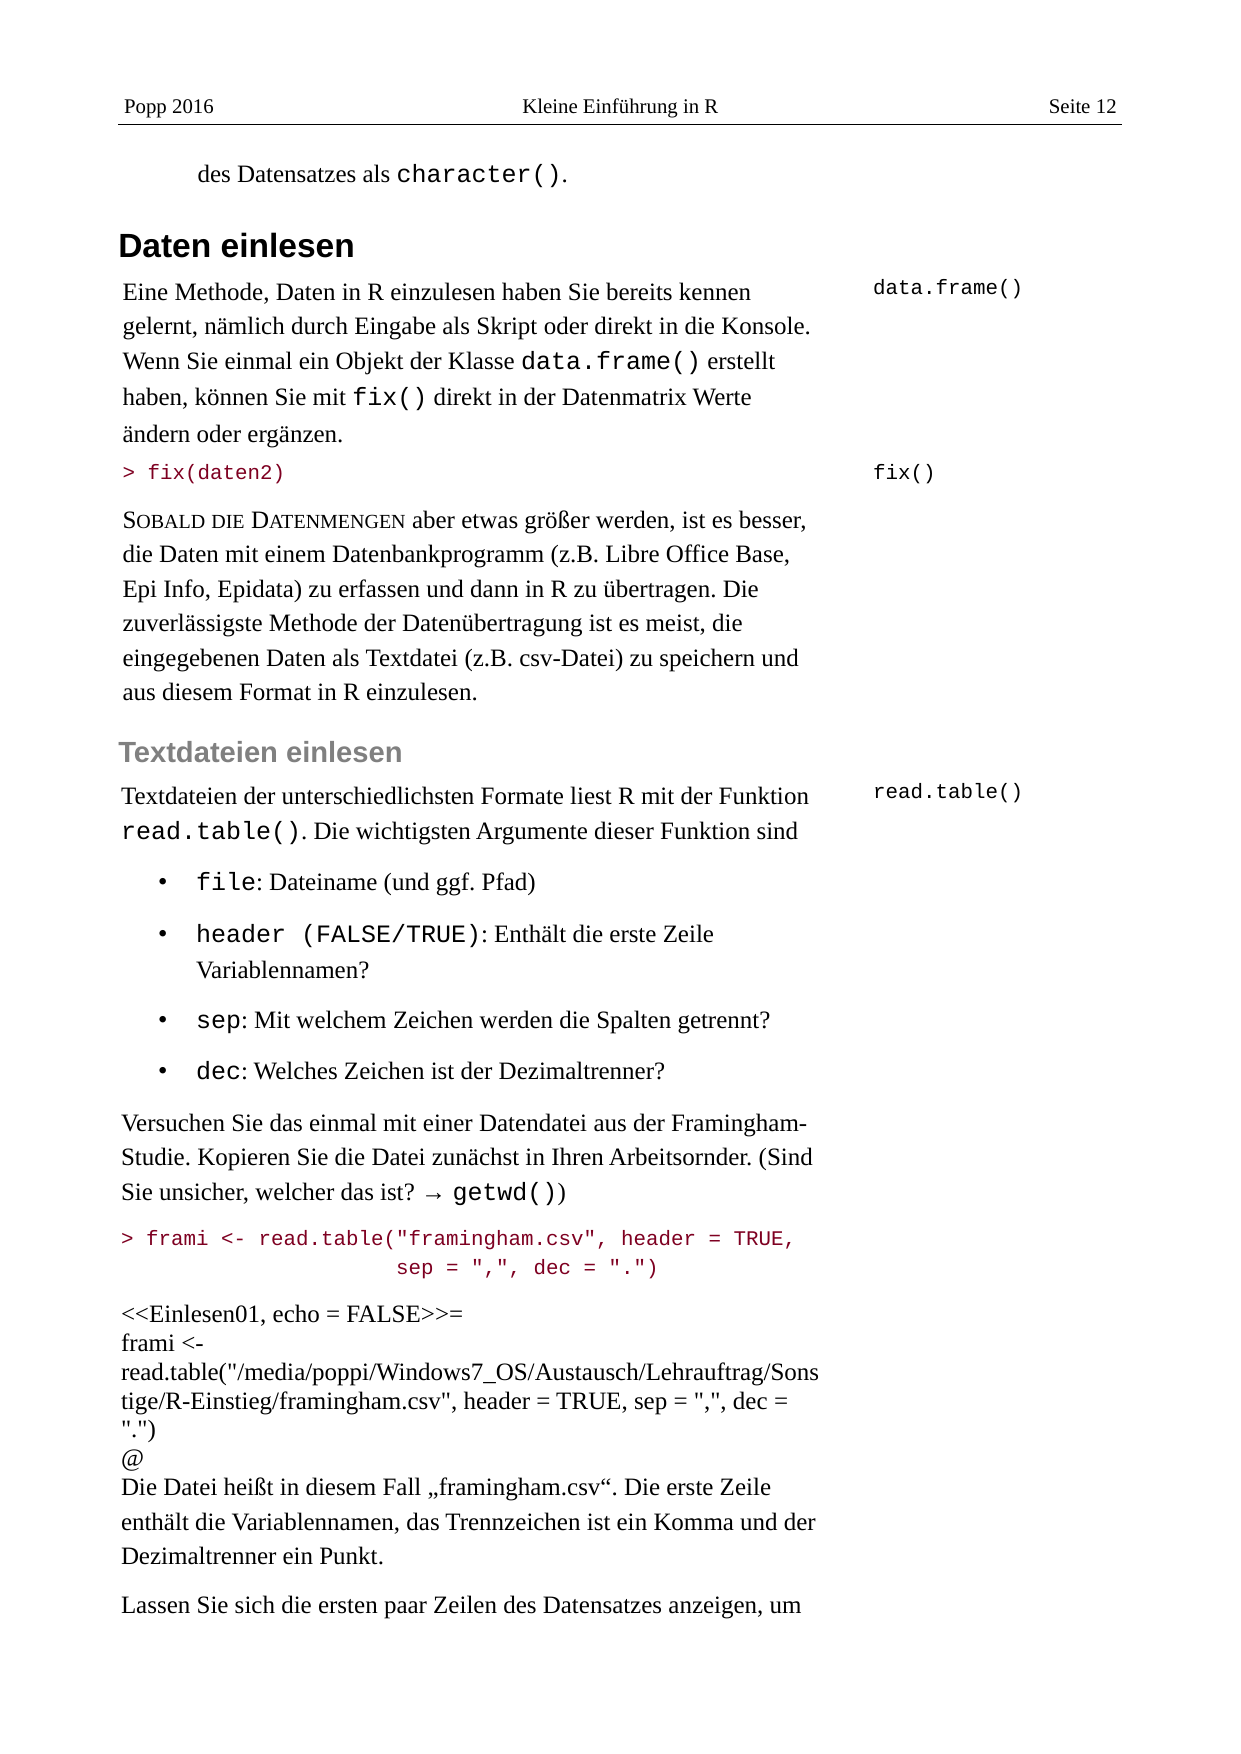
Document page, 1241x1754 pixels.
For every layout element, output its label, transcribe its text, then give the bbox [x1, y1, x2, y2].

subtitle Textdateien einlesen [118, 735, 1122, 769]
table_header read.table() [855, 781, 1123, 1619]
table_cell [855, 159, 1123, 205]
table_cell des Datensatzes als character(). [122, 159, 855, 205]
table_header data.frame() [855, 277, 1123, 462]
subtitle Daten einlesen [118, 226, 1122, 264]
table_header Eine Methode, Daten in R einzulesen haben Sie bereits kennen gelernt, nämlich durch Eingabe als Skript oder direkt in die Konsole. Wenn Sie einmal ein Objekt der Klasse data.frame() erstellt haben, können Sie mit fix() direkt in der Datenmatrix Werte ändern oder ergänzen. [122, 277, 855, 462]
table_header Textdateien der unterschiedlichsten Formate liest R mit der Funktion read.table(). Die wichtigsten Argumente dieser Funktion sind file: Dateiname (und ggf. Pfad) header (FALSE/TRUE): Enthält die erste Zeile Variablennamen? sep: Mit welchem Zeichen werden die Spalten getrennt? dec: Welches Zeichen ist der Dezimaltrenner? Versuchen Sie das einmal mit einer Datendatei aus der Framingham-Studie. Kopieren Sie die Datei zunächst in Ihren Arbeitsornder. (Sind Sie unsicher, welcher das ist? → getwd()) > frami <- read.table("framingham.csv", header = TRUE, sep = ",", dec = ".") <<Einlesen01, echo = FALSE>>= frami <- read.table("/media/poppi/Windows7_OS/Austausch/Lehrauftrag/Sonstige/R-Einstieg/framingham.csv", header = TRUE, sep = ",", dec = ".") @ Die Datei heißt in diesem Fall „framingham.csv“. Die erste Zeile enthält die Variablennamen, das Trennzeichen ist ein Komma und der Dezimaltrenner ein Punkt. Lassen Sie sich die ersten paar Zeilen des Datensatzes anzeigen, um [121, 781, 855, 1619]
table_cell > fix(daten2) Sobald die Datenmengen aber etwas größer werden, ist es besser, die Daten mit einem Datenbankprogramm (z.B. Libre Office Base, Epi Info, Epidata) zu erfassen und dann in R zu übertragen. Die zuverlässigste Methode der Datenübertragung ist es meist, die eingegebenen Daten als Textdatei (z.B. csv-Datei) zu speichern und aus diesem Format in R einzulesen. [122, 462, 855, 721]
table_cell fix() [855, 462, 1123, 721]
